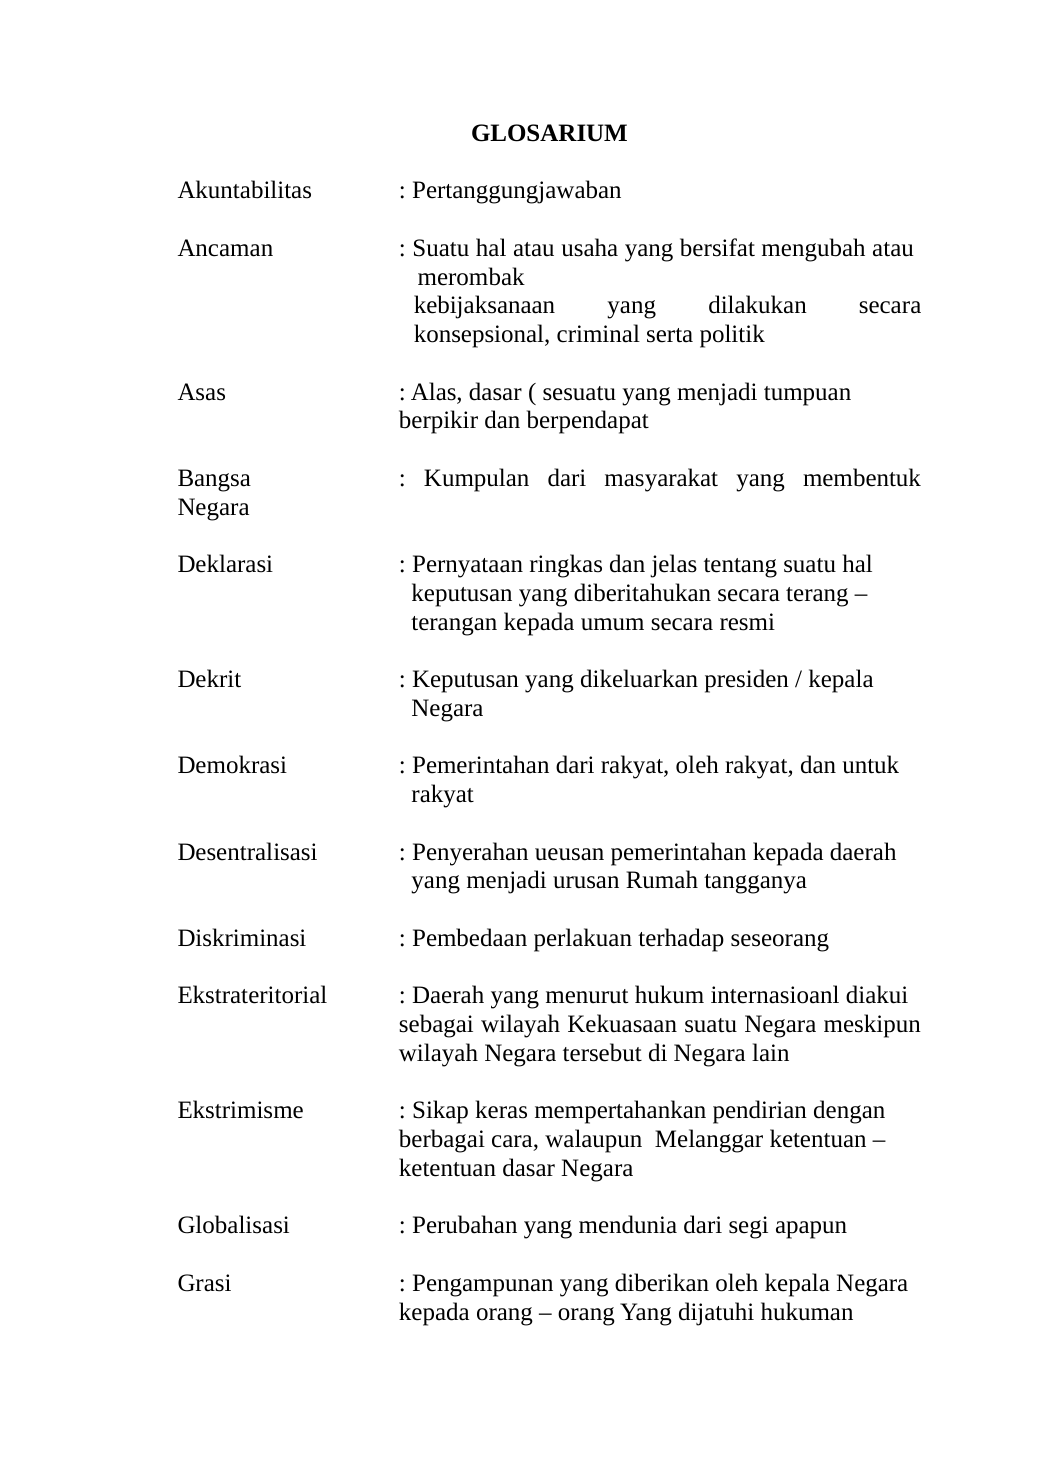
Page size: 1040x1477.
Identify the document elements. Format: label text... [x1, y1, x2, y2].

text Grasi : Pengampunan yang diberikan oleh kepala Negara kepada orang – orang Yang dijatuhi hukuman [177, 1268, 921, 1326]
text Diskriminasi : Pembedaan perlakuan terhadap seseorang [177, 923, 921, 952]
text Asas : Alas, dasar ( sesuatu yang menjadi tumpuan berpikir dan berpendapat [177, 377, 921, 434]
text Globalisasi : Perubahan yang mendunia dari segi apapun [177, 1211, 921, 1239]
text Ancaman : Suatu hal atau usaha yang bersifat mengubah atau merombak [177, 233, 921, 291]
text Ekstrateritorial : Daerah yang menurut hukum internasioanl diakui sebagai wilayah Kekuasaan suatu Negara meskipun wilayah Negara tersebut di Negara lain [177, 981, 921, 1067]
text Akuntabilitas : Pertanggungjawaban [177, 176, 921, 204]
text Ekstrimisme : Sikap keras mempertahankan pendirian dengan berbagai cara, walaupun Melanggar ketentuan – ketentuan dasar Negara [177, 1096, 921, 1182]
text Bangsa : Kumpulan dari masyarakat yang membentuk Negara [177, 463, 921, 521]
text Desentralisasi : Penyerahan ueusan pemerintahan kepada daerah yang menjadi urusan Rumah tangganya [177, 837, 921, 894]
text Dekrit : Keputusan yang dikeluarkan presiden / kepala Negara [177, 664, 921, 722]
text kebijaksanaan yang dilakukan secara konsepsional, criminal serta politik [413, 291, 921, 348]
text Demokrasi : Pemerintahan dari rakyat, oleh rakyat, dan untuk rakyat [177, 751, 921, 808]
text GLOSARIUM [177, 118, 921, 147]
text Deklarasi : Pernyataan ringkas dan jelas tentang suatu hal keputusan yang diberitahukan secara terang – terangan kepada umum secara resmi [177, 549, 921, 636]
